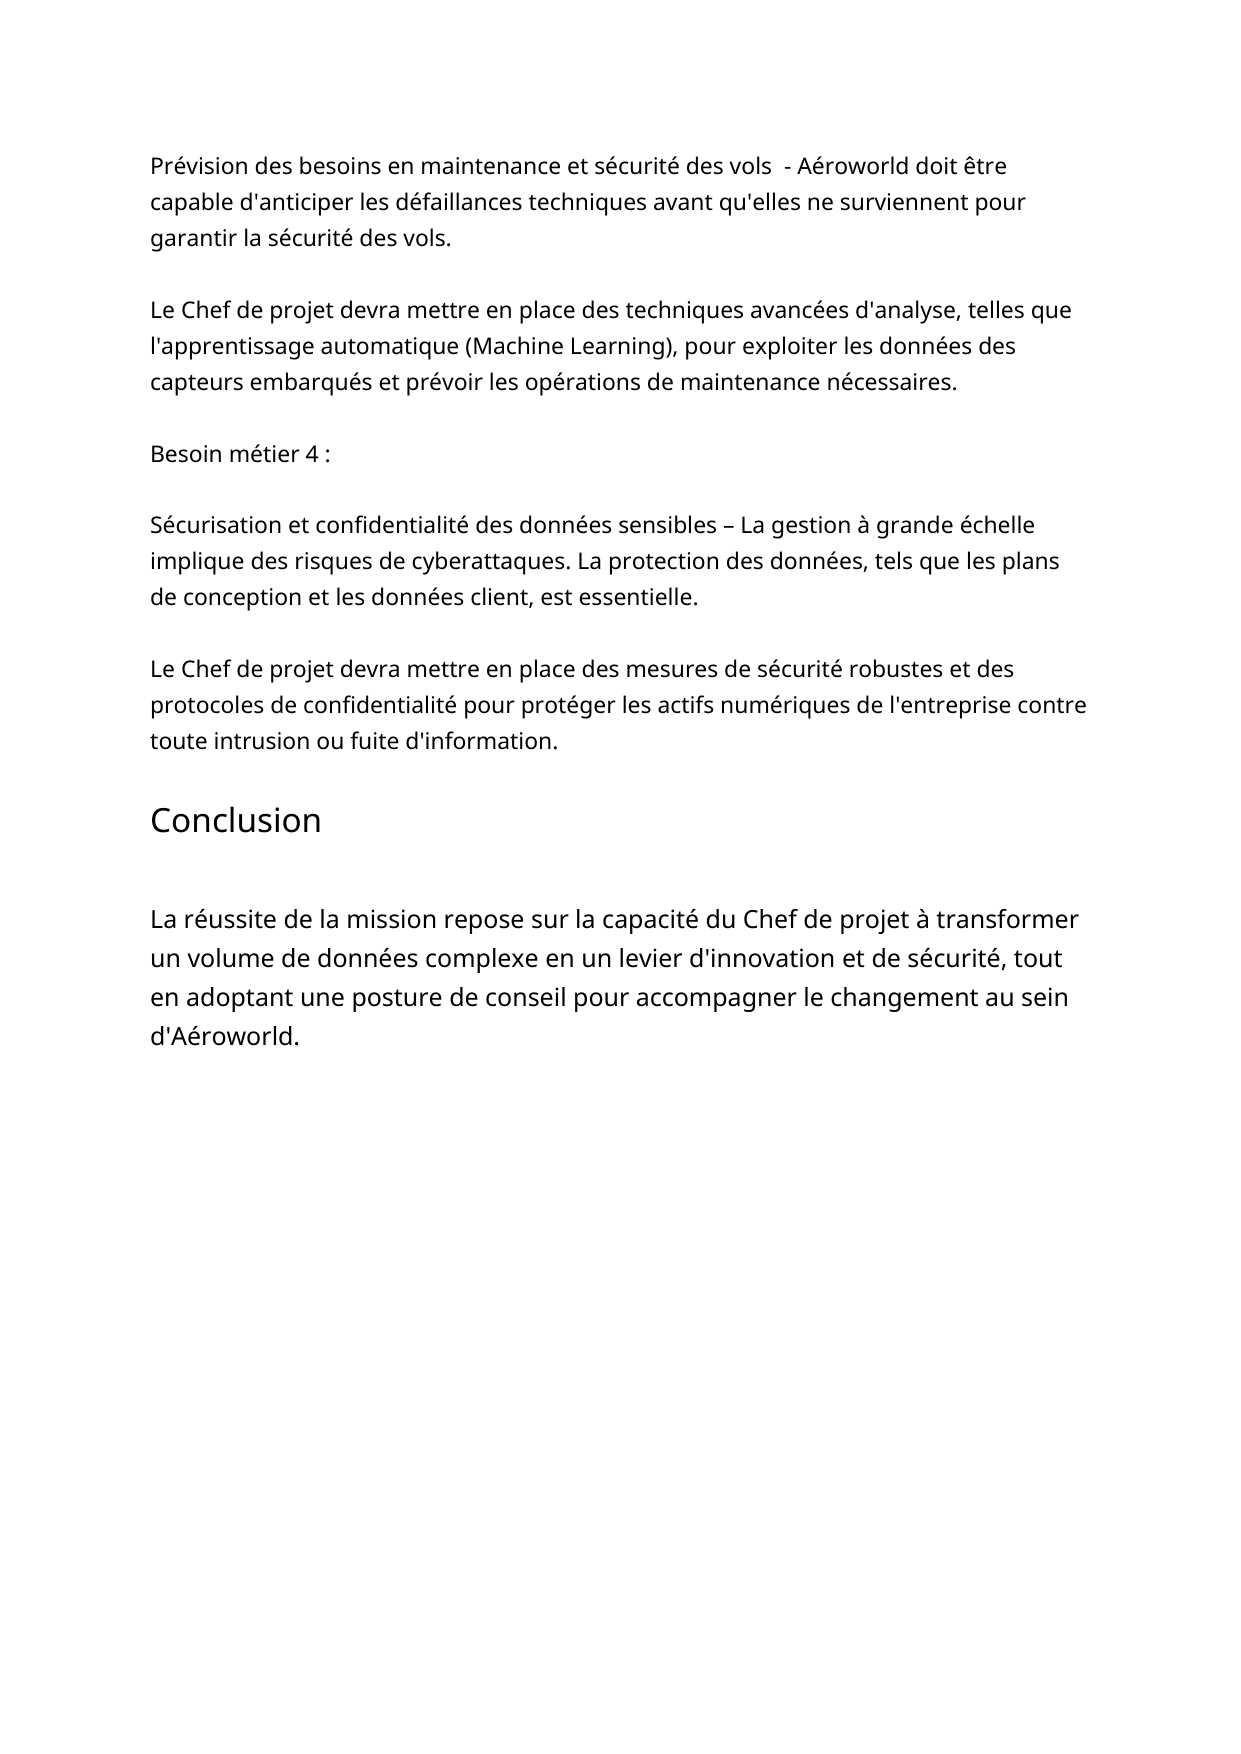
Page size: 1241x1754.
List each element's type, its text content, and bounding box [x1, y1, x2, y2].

text Prévision des besoins en maintenance et sécurité des vols - Aéroworld doit être capable d'anticiper les défaillances techniques avant qu'elles ne surviennent pour garantir la sécurité des vols. [150, 150, 1090, 253]
text Sécurisation et confidentialité des données sensibles – La gestion à grande échelle implique des risques de cyberattaques. La protection des données, tels que les plans de conception et les données client, est essentielle. Le Chef de projet devra mettre en place des mesures de sécurité robustes et des protocoles de confidentialité pour protéger les actifs numériques de l'entreprise contre toute intrusion ou fuite d'information. [150, 509, 1090, 756]
text Conclusion [150, 797, 1090, 842]
text Le Chef de projet devra mettre en place des techniques avancées d'analyse, telles que l'apprentissage automatique (Machine Learning), pour exploiter les données des capteurs embarqués et prévoir les opérations de maintenance nécessaires. [150, 294, 1090, 397]
text Besoin métier 4 : [150, 437, 1090, 469]
text La réussite de la mission repose sur la capacité du Chef de projet à transformer un volume de données complexe en un levier d'innovation et de sécurité, tout en adoptant une posture de conseil pour accompagner le changement au sein d'Aéroworld. [150, 901, 1090, 1053]
